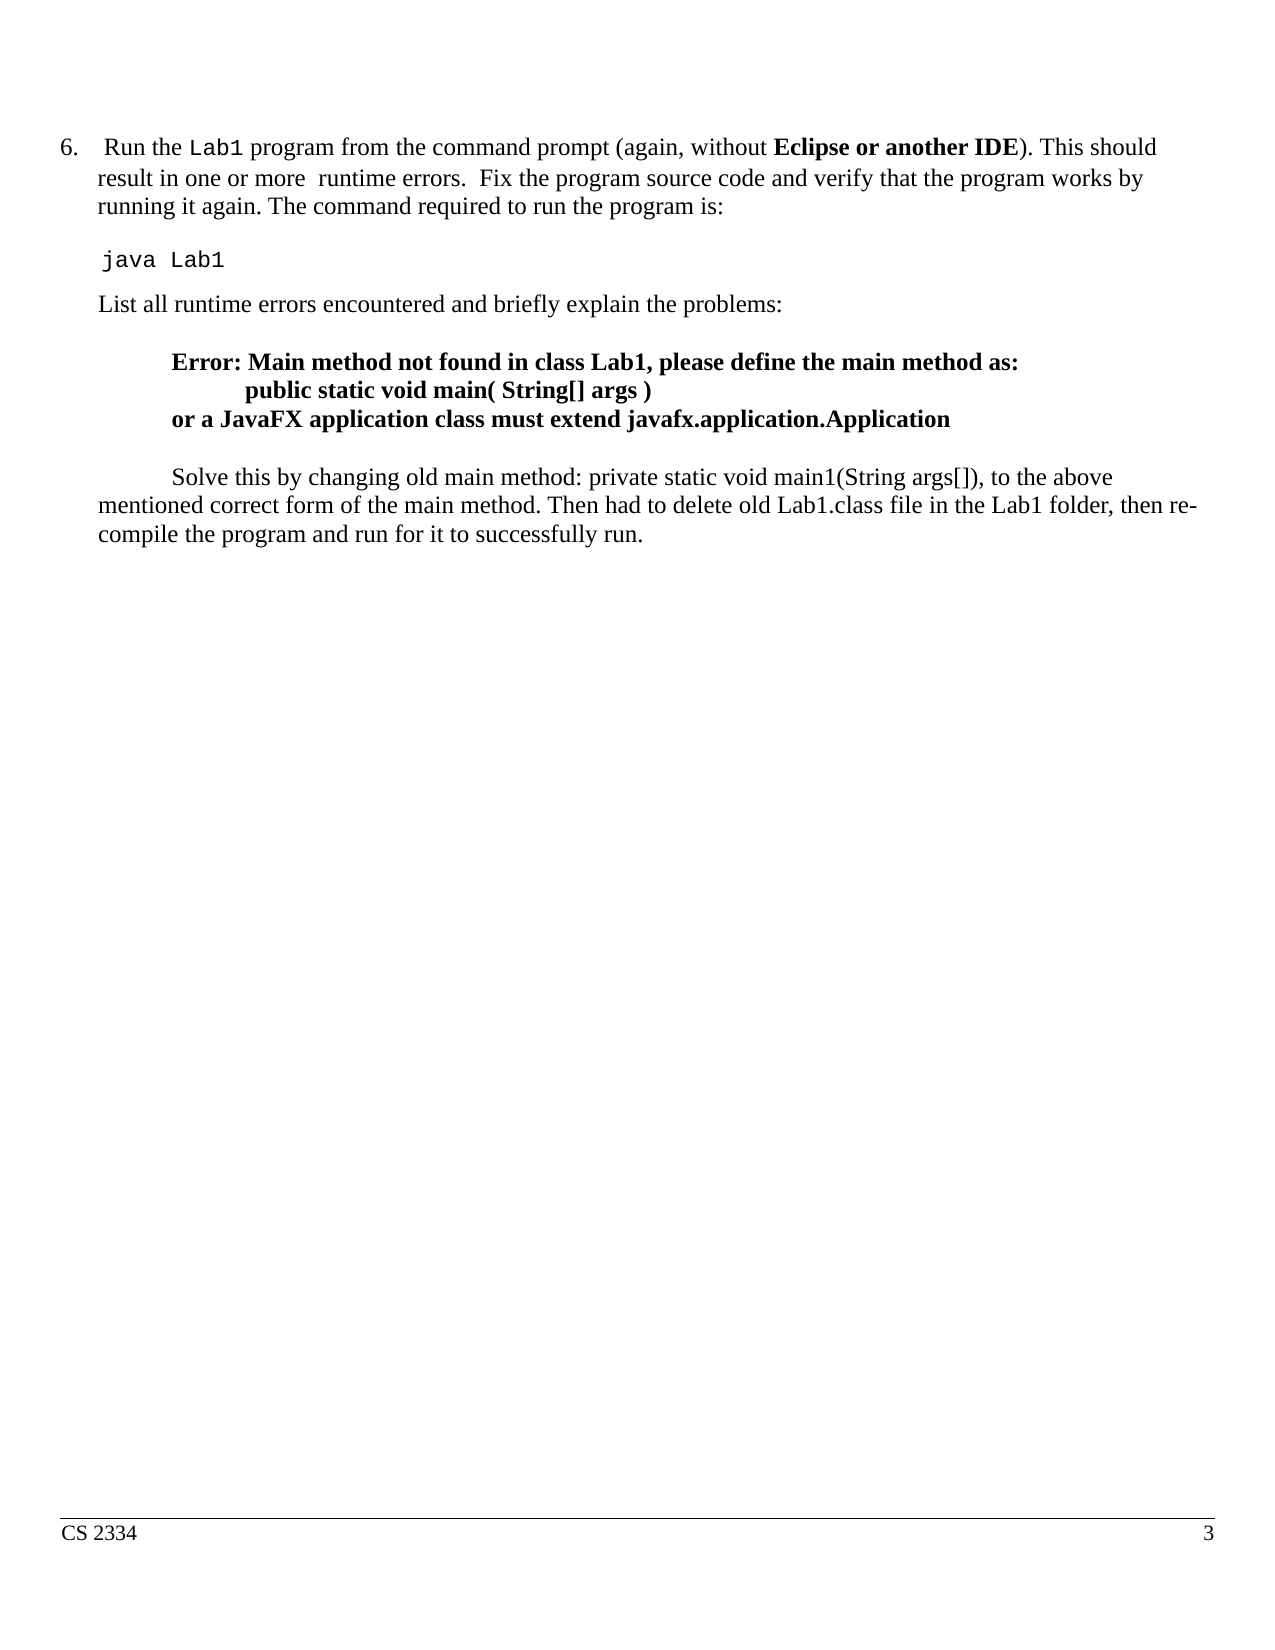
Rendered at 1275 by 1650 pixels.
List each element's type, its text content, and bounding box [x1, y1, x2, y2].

text public static void main( String[] args ) [98, 375, 1215, 404]
text List all runtime errors encountered and briefly explain the problems: [98, 289, 1215, 318]
text java Lab1 [60, 247, 1215, 275]
text Solve this by changing old main method: private static void main1(String args[]), to the above mentioned correct form of the main method. Then had to delete old Lab1.class file in the Lab1 folder, then re-compile the program and run for it to successfully run. [98, 462, 1215, 548]
text or a JavaFX application class must extend javafx.application.Application [98, 404, 1215, 433]
text Error: Main method not found in class Lab1, please define the main method as: [98, 347, 1215, 375]
list Run the Lab1 program from the command prompt (again, without Eclipse or another IDE). This should result in one or more runtime errors. Fix the program source code and verify that the program works by running it again. The command required to run the program is: [60, 132, 1215, 220]
